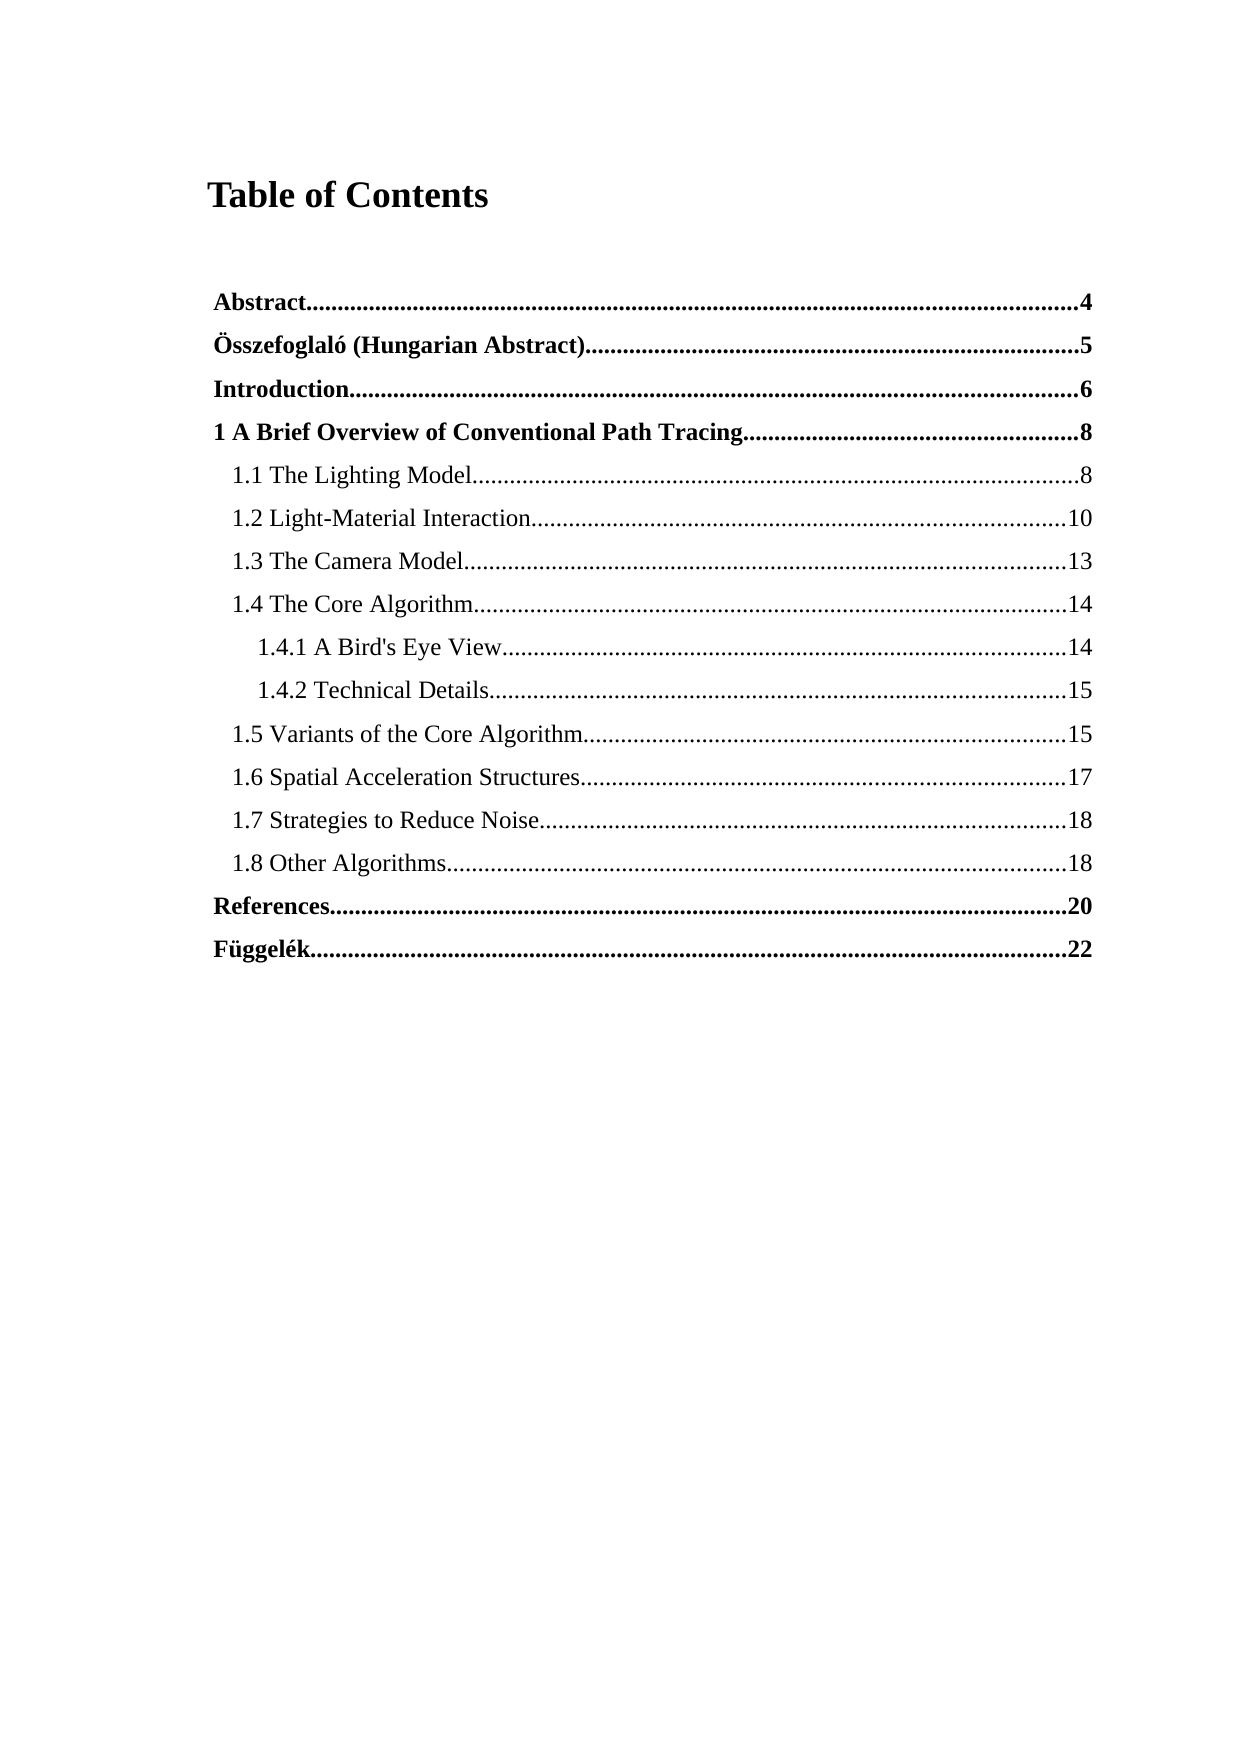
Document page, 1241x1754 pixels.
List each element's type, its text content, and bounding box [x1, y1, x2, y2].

text 1.2 Light-Material Interaction 10 [232, 503, 1092, 532]
text Introduction 6 [207, 374, 1092, 402]
text 1.4.1 A Bird's Eye View 14 [257, 632, 1092, 661]
text Függelék 22 [207, 934, 1092, 963]
text 1.5 Variants of the Core Algorithm 15 [232, 719, 1092, 747]
text Abstract 4 [207, 287, 1092, 316]
text 1 A Brief Overview of Conventional Path Tracing 8 [207, 417, 1092, 446]
text 1.4.2 Technical Details 15 [257, 676, 1092, 704]
text Összefoglaló (Hungarian Abstract) 5 [207, 331, 1092, 359]
text 1.7 Strategies to Reduce Noise 18 [232, 805, 1092, 834]
text 1.1 The Lighting Model 8 [232, 460, 1092, 489]
text Table of Contents [207, 173, 1092, 216]
text 1.6 Spatial Acceleration Structures 17 [232, 762, 1092, 791]
text References 20 [207, 891, 1092, 920]
text 1.8 Other Algorithms 18 [232, 848, 1092, 877]
text 1.4 The Core Algorithm 14 [232, 589, 1092, 618]
text 1.3 The Camera Model 13 [232, 546, 1092, 575]
